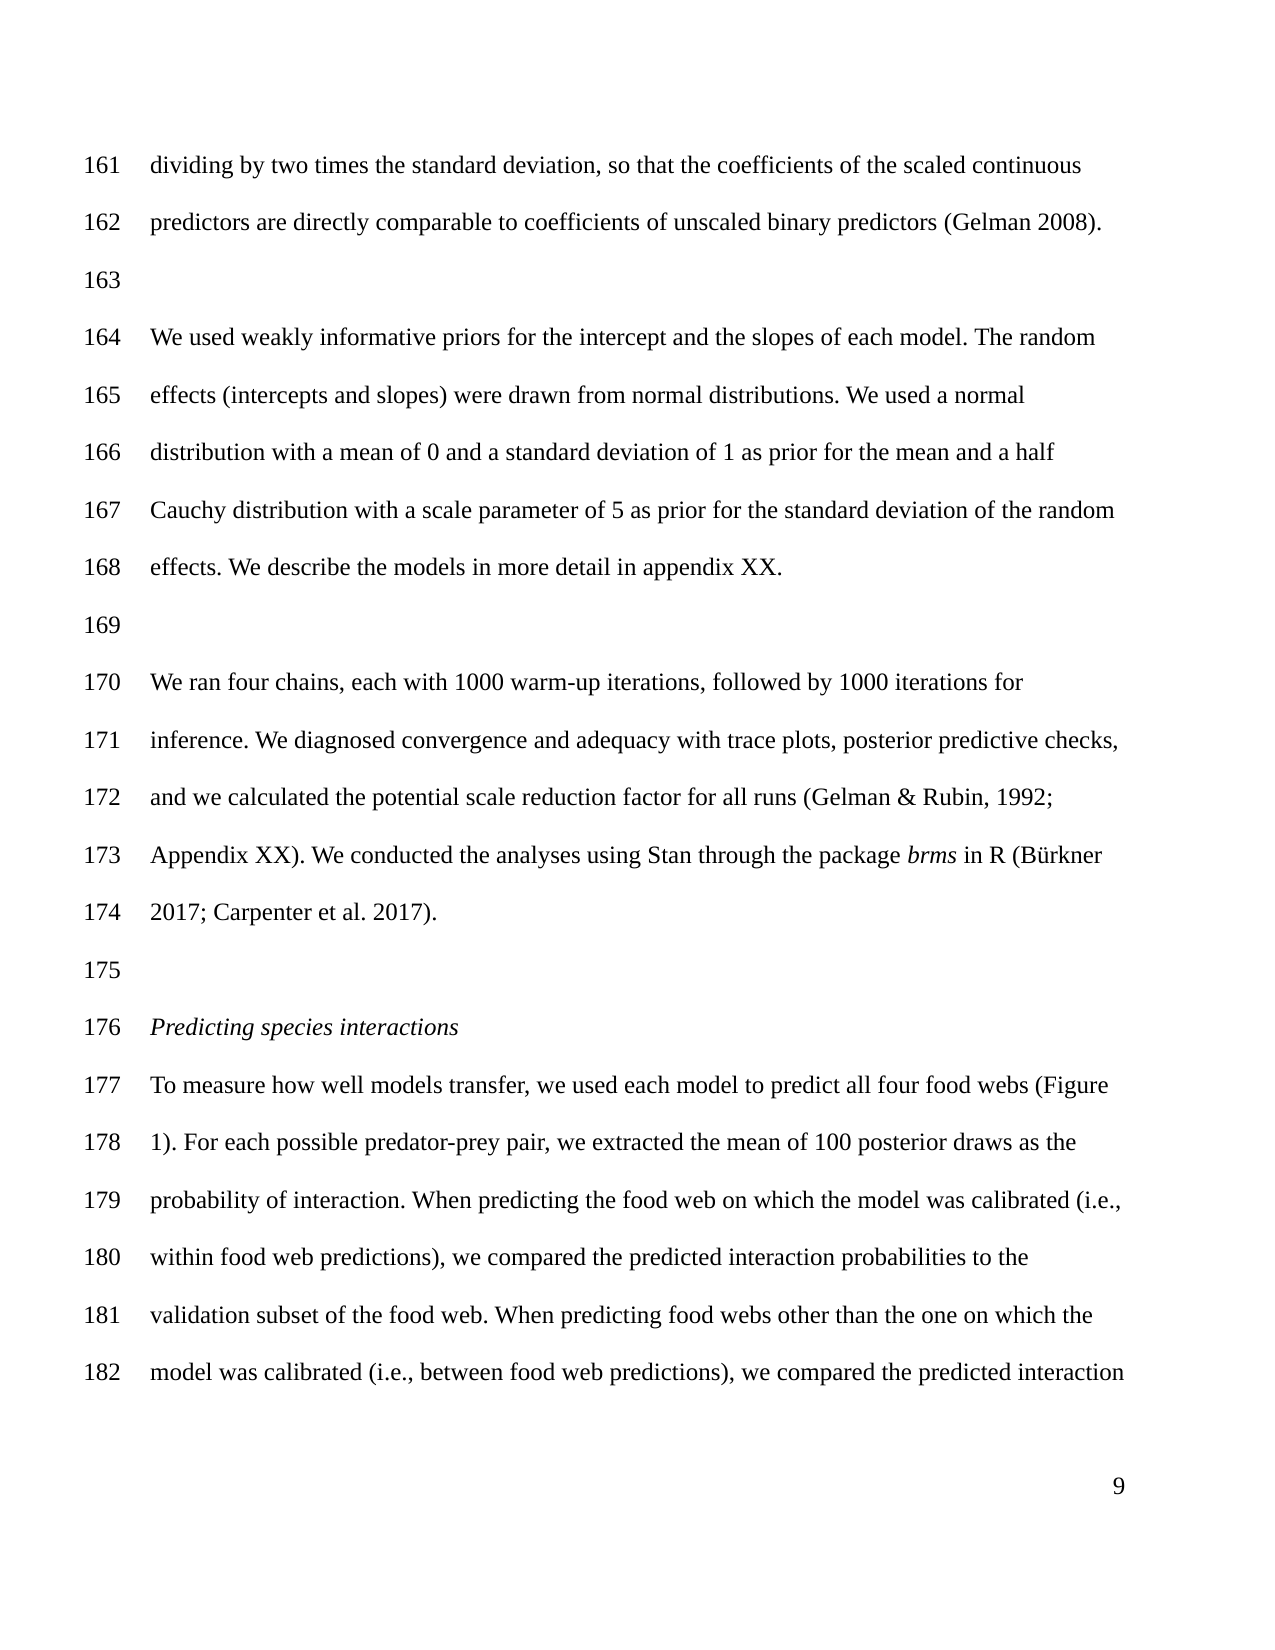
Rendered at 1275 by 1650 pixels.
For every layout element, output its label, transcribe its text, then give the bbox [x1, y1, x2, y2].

text We ran four chains, each with 1000 warm-up iterations, followed by 1000 iterations for inference. We diagnosed convergence and adequacy with trace plots, posterior predictive checks, and we calculated the potential scale reduction factor for all runs (Gelman & Rubin, 1992; Appendix XX). We conducted the analyses using Stan through the package brms in R (Bürkner 2017; Carpenter et al. 2017). [150, 667, 1125, 926]
text dividing by two times the standard deviation, so that the coefficients of the scaled continuous predictors are directly comparable to coefficients of unscaled binary predictors (Gelman 2008). [150, 150, 1125, 236]
text We used weakly informative priors for the intercept and the slopes of each model. The random effects (intercepts and slopes) were drawn from normal distributions. We used a normal distribution with a mean of 0 and a standard deviation of 1 as prior for the mean and a half Cauchy distribution with a scale parameter of 5 as prior for the standard deviation of the random effects. We describe the models in more detail in appendix XX. [150, 322, 1125, 581]
text Predicting species interactions [150, 1012, 1125, 1041]
text To measure how well models transfer, we used each model to predict all four food webs (Figure 1). For each possible predator-prey pair, we extracted the mean of 100 posterior draws as the probability of interaction. When predicting the food web on which the model was calibrated (i.e., within food web predictions), we compared the predicted interaction probabilities to the validation subset of the food web. When predicting food webs other than the one on which the model was calibrated (i.e., between food web predictions), we compared the predicted interaction [150, 1070, 1125, 1386]
